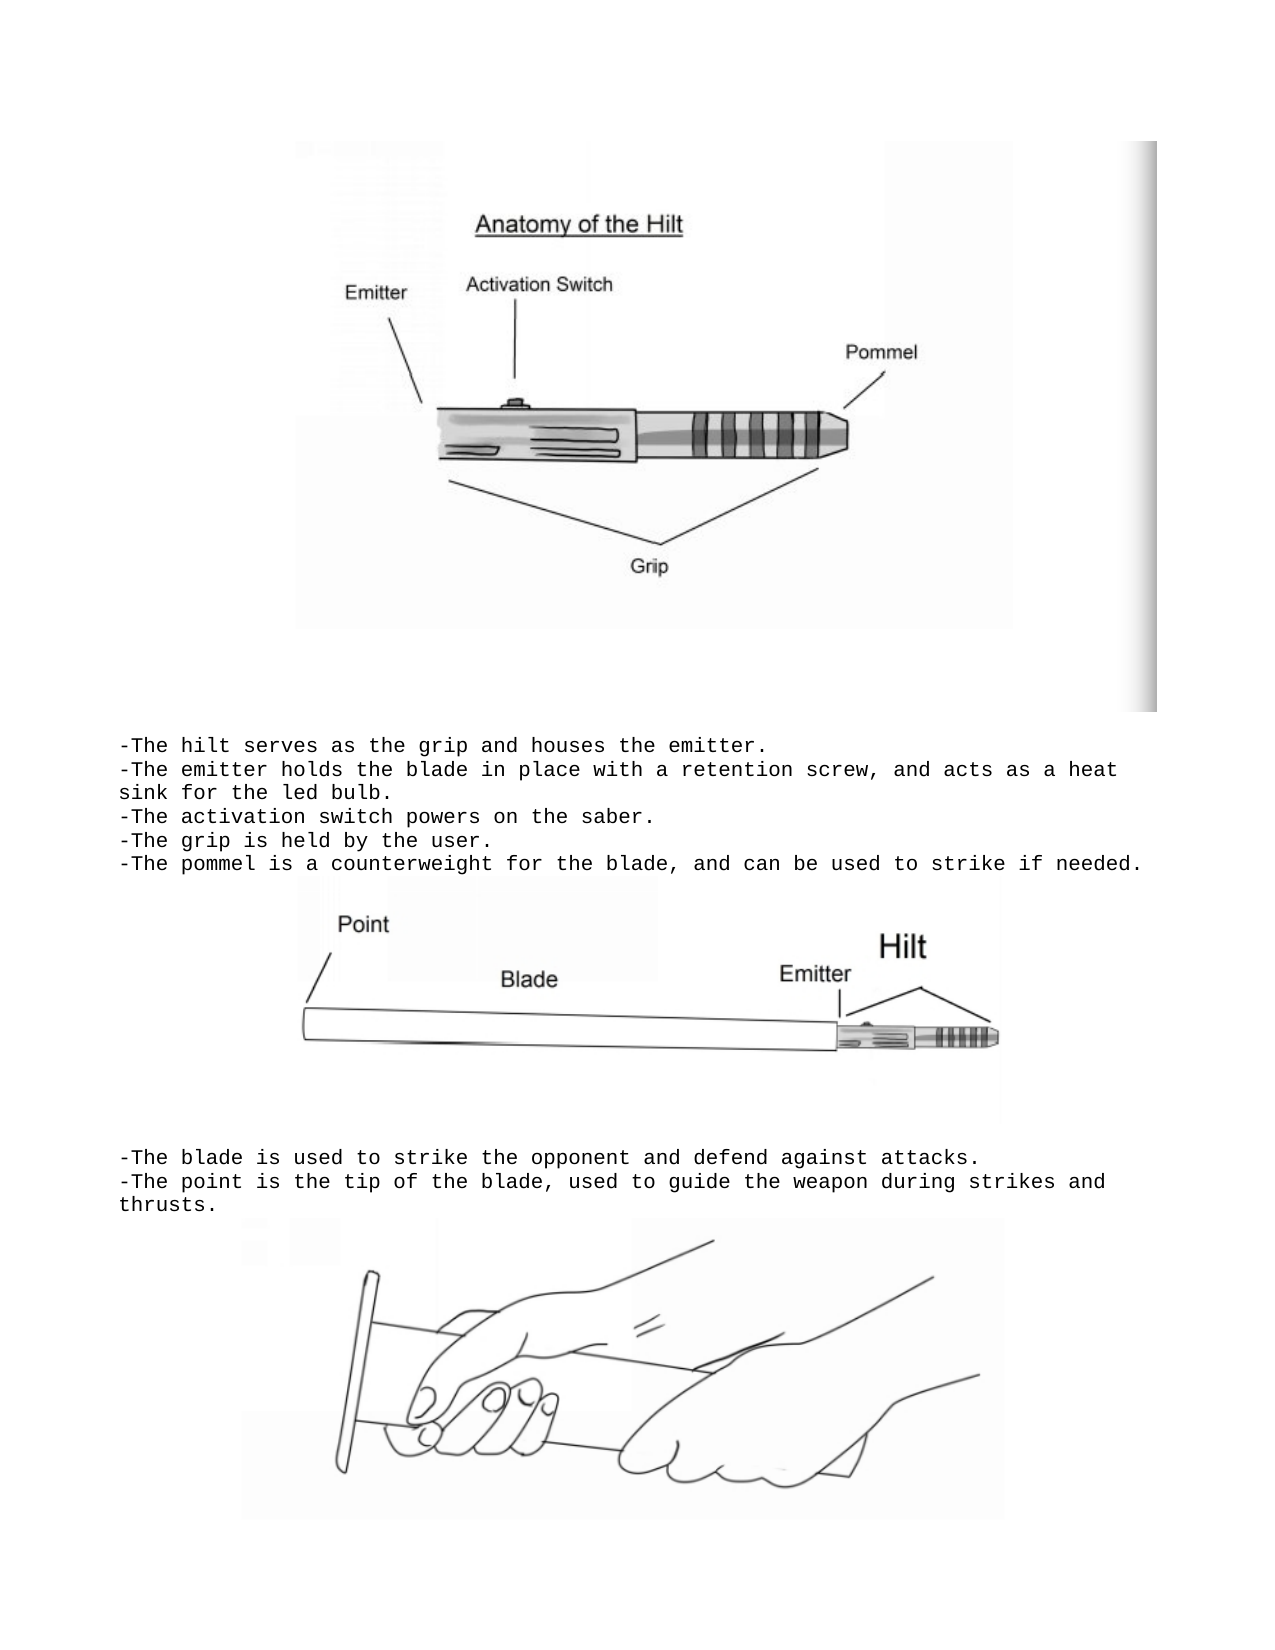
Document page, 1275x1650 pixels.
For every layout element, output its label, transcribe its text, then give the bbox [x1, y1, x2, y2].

text -The grip is held by the user. [118, 829, 1157, 853]
text -The pommel is a counterweight for the blade, and can be used to strike if needed. [118, 853, 1157, 876]
text -The activation switch powers on the saber. [118, 806, 1157, 829]
picture [118, 141, 1157, 712]
text -The point is the tip of the blade, used to guide the weapon during strikes and thrusts. [118, 1171, 1157, 1218]
text -The emitter holds the blade in place with a retention screw, and acts as a heat sink for the led bulb. [118, 759, 1157, 806]
text -The hilt serves as the grip and houses the emitter. [118, 735, 1157, 759]
picture [118, 876, 1157, 1124]
picture [118, 1218, 1157, 1527]
text -The blade is used to strike the opponent and defend against attacks. [118, 1147, 1157, 1171]
